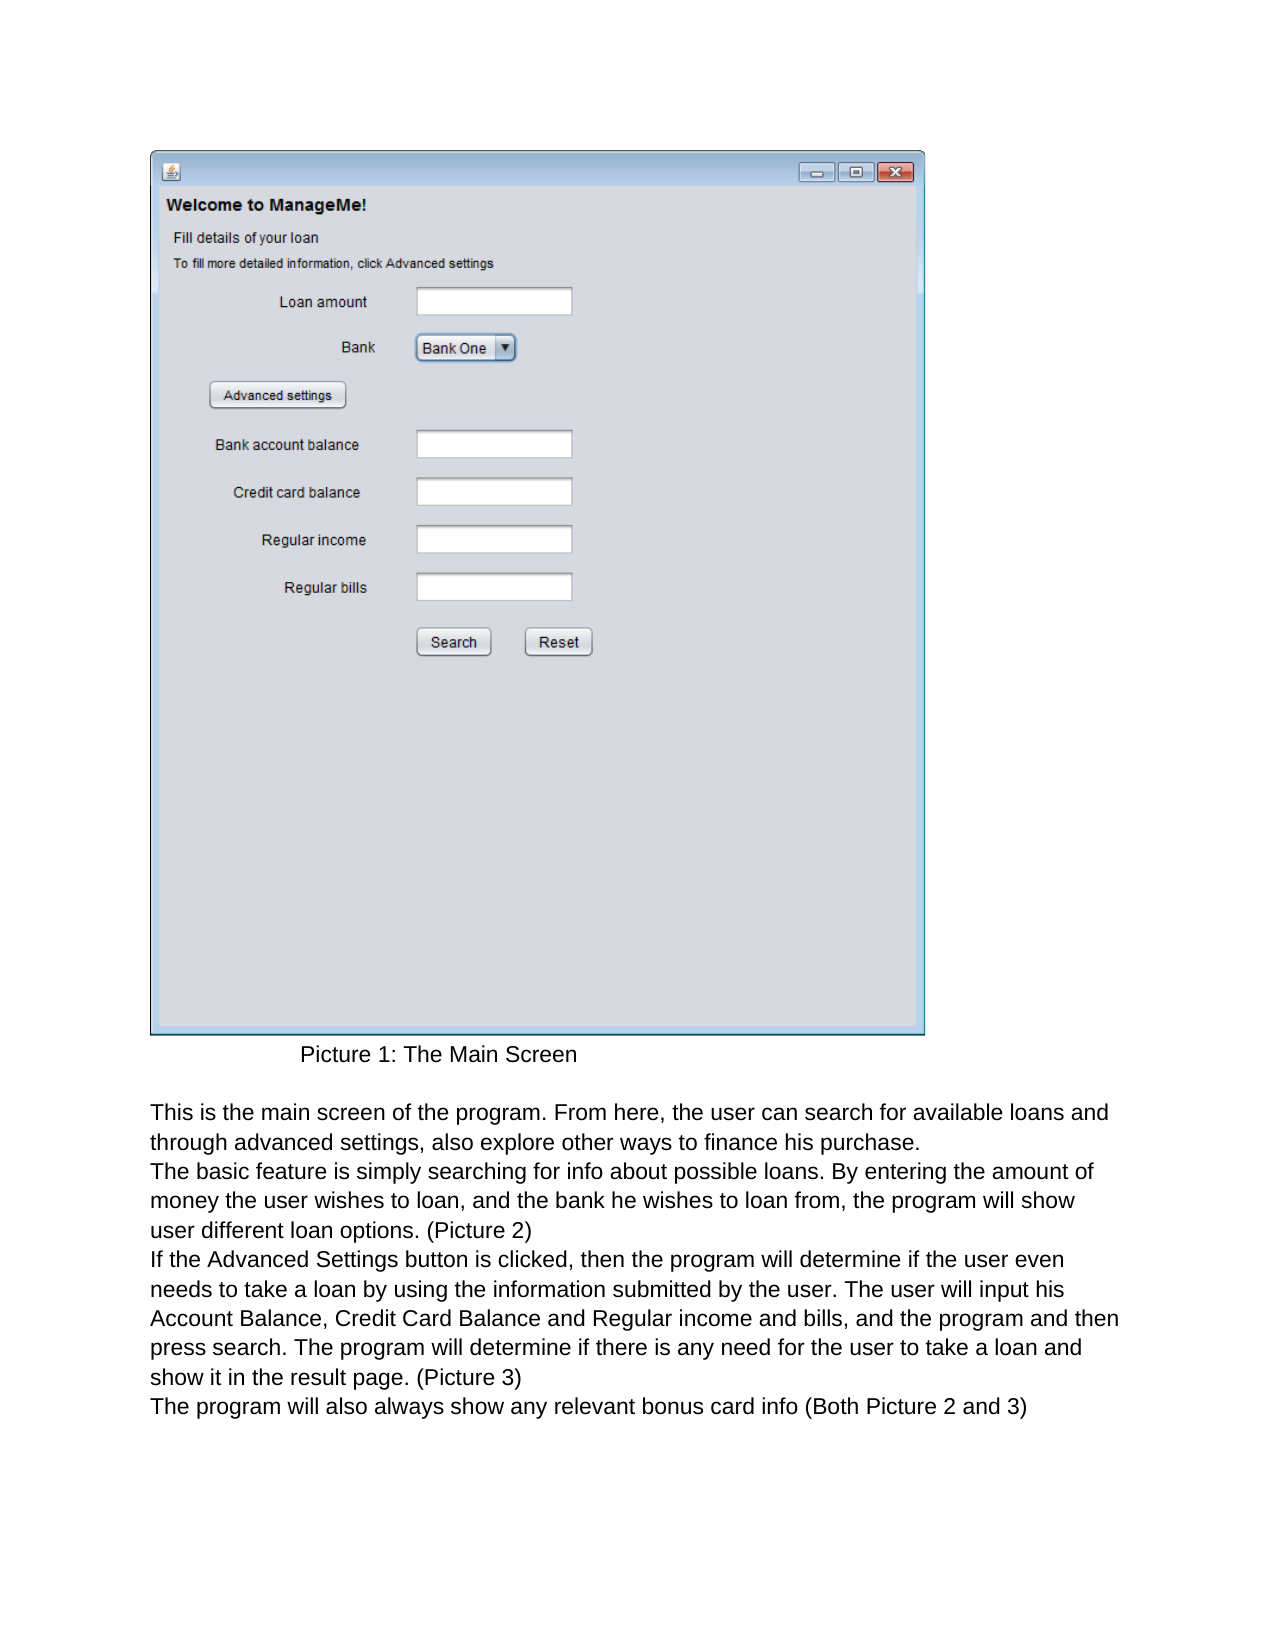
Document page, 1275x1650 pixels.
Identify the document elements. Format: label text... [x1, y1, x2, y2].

text The program will also always show any relevant bonus card info (Both Picture 2 and 3) [150, 1394, 1125, 1419]
text Picture 1: The Main Screen [150, 1041, 1125, 1067]
text This is the main screen of the program. From here, the user can search for available loans and through advanced settings, also explore other ways to finance his purchase. [150, 1100, 1125, 1155]
picture [150, 150, 926, 1038]
text The basic feature is simply searching for info about possible loans. By entering the amount of money the user wishes to loan, and the bank he wishes to loan from, the program will show user different loan options. (Picture 2) [150, 1159, 1125, 1243]
text If the Advanced Settings button is clicked, then the program will determine if the user even needs to take a loan by using the information submitted by the user. The user will input his Account Balance, Credit Card Balance and Regular income and bills, and the program and then press search. The program will determine if there is any need for the user to take a loan and show it in the result page. (Picture 3) [150, 1247, 1125, 1390]
